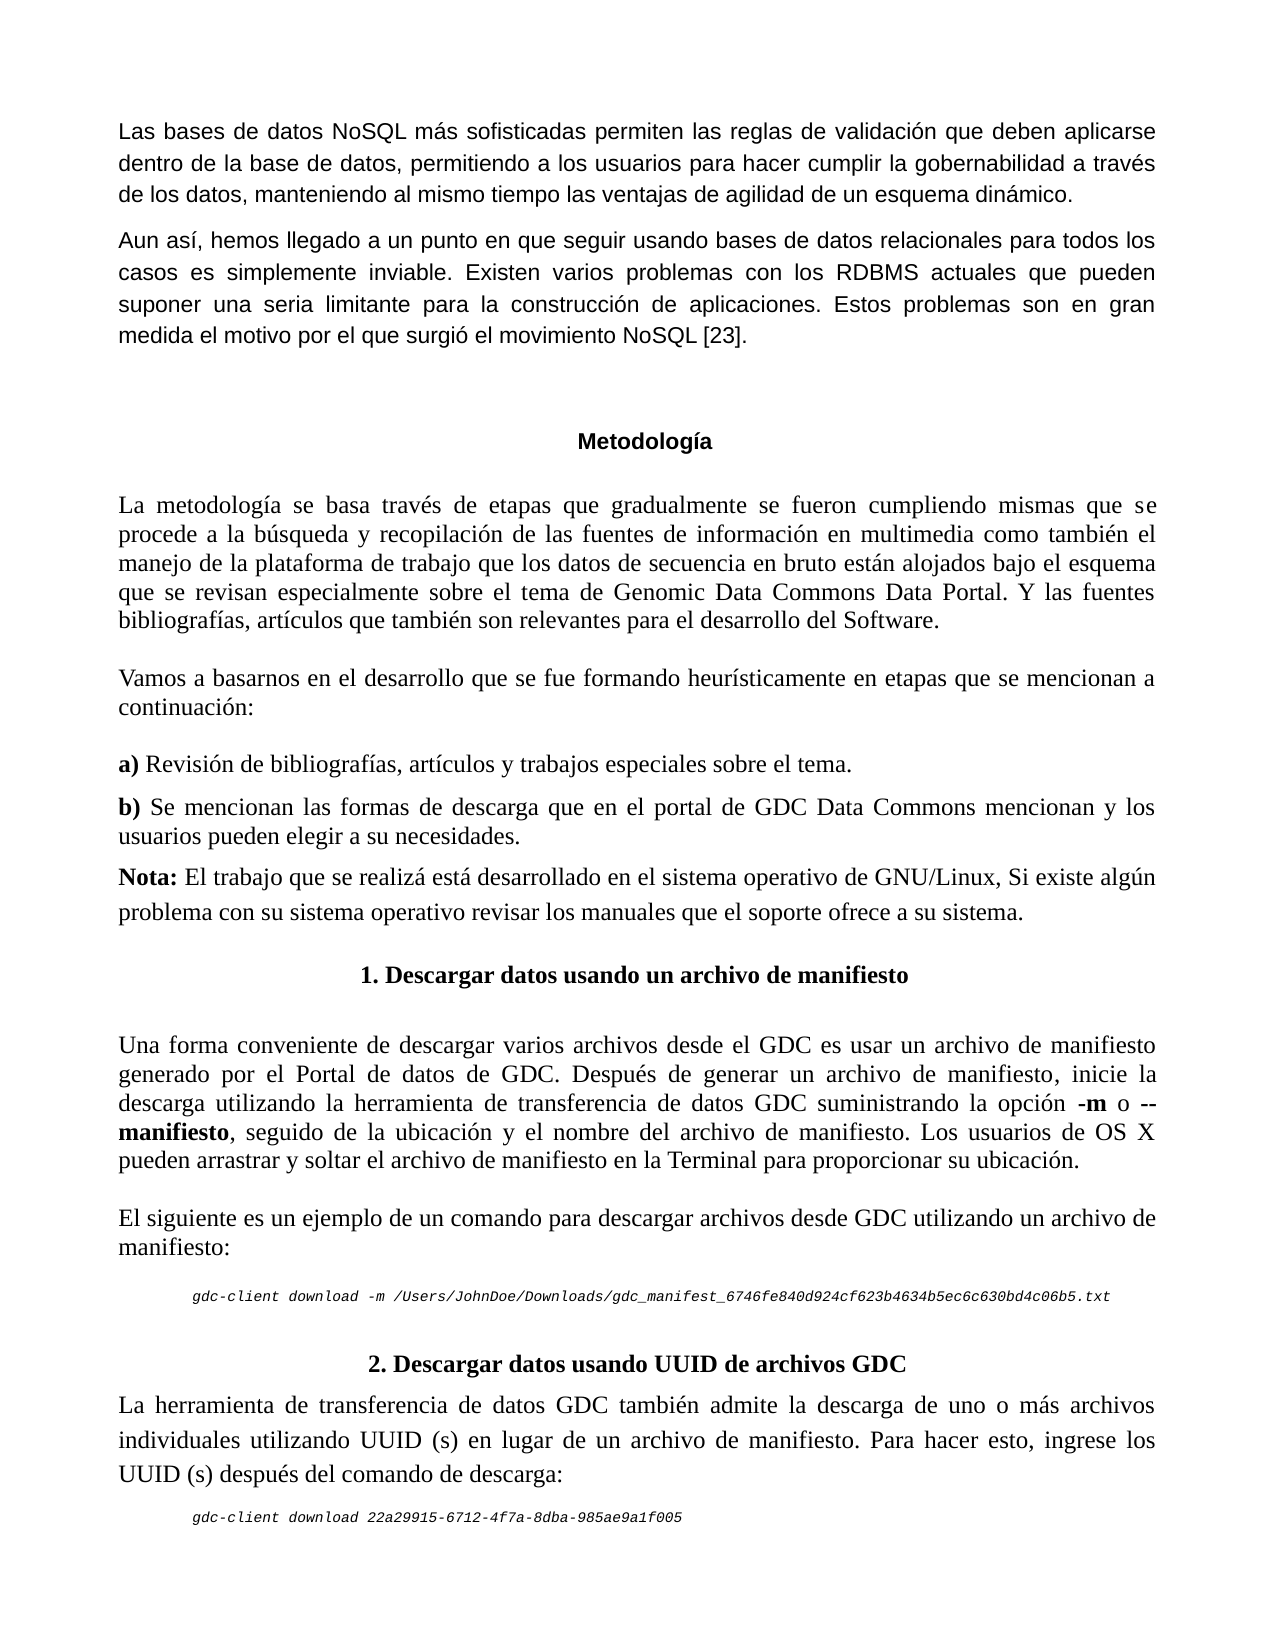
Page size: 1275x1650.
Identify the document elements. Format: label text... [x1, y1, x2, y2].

subtitle 1. Descargar datos usando un archivo de manifiesto [118, 961, 1157, 989]
text a) Revisión de bibliografías, artículos y trabajos especiales sobre el tema. [118, 749, 1157, 778]
text gdc-client download -m /Users/JohnDoe/Downloads/gdc_manifest_6746fe840d924cf623b4634b5ec6c630bd4c06b5.txt [118, 1289, 1157, 1306]
text La herramienta de transferencia de datos GDC también admite la descarga de uno o más archivos individuales utilizando UUID (s) en lugar de un archivo de manifiesto. Para hacer esto, ingrese los UUID (s) después del comando de descarga: [118, 1391, 1157, 1488]
text Vamos a basarnos en el desarrollo que se fue formando heurísticamente en etapas que se mencionan a continuación: [118, 663, 1157, 720]
text Las bases de datos NoSQL más sofisticadas permiten las reglas de validación que deben aplicarse dentro de la base de datos, permitiendo a los usuarios para hacer cumplir la gobernabilidad a través de los datos, manteniendo al mismo tiempo las ventajas de agilidad de un esquema dinámico. [118, 118, 1157, 208]
text Una forma conveniente de descargar varios archivos desde el GDC es usar un archivo de manifiesto generado por el Portal de datos de GDC. Después de generar un archivo de manifiesto, inicie la descarga utilizando la herramienta de transferencia de datos GDC suministrando la opción -m o --manifiesto, seguido de la ubicación y el nombre del archivo de manifiesto. Los usuarios de OS X pueden arrastrar y soltar el archivo de manifiesto en la Terminal para proporcionar su ubicación. [118, 1031, 1157, 1174]
text Metodología [118, 394, 1157, 462]
subtitle 2. Descargar datos usando UUID de archivos GDC [118, 1349, 1157, 1378]
text gdc-client download 22a29915-6712-4f7a-8dba-985ae9a1f005 [118, 1508, 1157, 1527]
text La metodología se basa través de etapas que gradualmente se fueron cumpliendo mismas que se procede a la búsqueda y recopilación de las fuentes de información en multimedia como también el manejo de la plataforma de trabajo que los datos de secuencia en bruto están alojados bajo el esquema que se revisan especialmente sobre el tema de Genomic Data Commons Data Portal. Y las fuentes bibliografías, artículos que también son relevantes para el desarrollo del Software. [118, 490, 1157, 634]
text El siguiente es un ejemplo de un comando para descargar archivos desde GDC utilizando un archivo de manifiesto: [118, 1203, 1157, 1261]
text Aun así, hemos llegado a un punto en que seguir usando bases de datos relacionales para todos los casos es simplemente inviable. Existen varios problemas con los RDBMS actuales que pueden suponer una seria limitante para la construcción de aplicaciones. Estos problemas son en gran medida el motivo por el que surgió el movimiento NoSQL [23]. [118, 227, 1157, 348]
subtitle b) Se mencionan las formas de descarga que en el portal de GDC Data Commons mencionan y los usuarios pueden elegir a su necesidades. [118, 792, 1157, 850]
text Nota: El trabajo que se realizá está desarrollado en el sistema operativo de GNU/Linux, Si existe algún problema con su sistema operativo revisar los manuales que el soporte ofrece a su sistema. [118, 862, 1157, 926]
